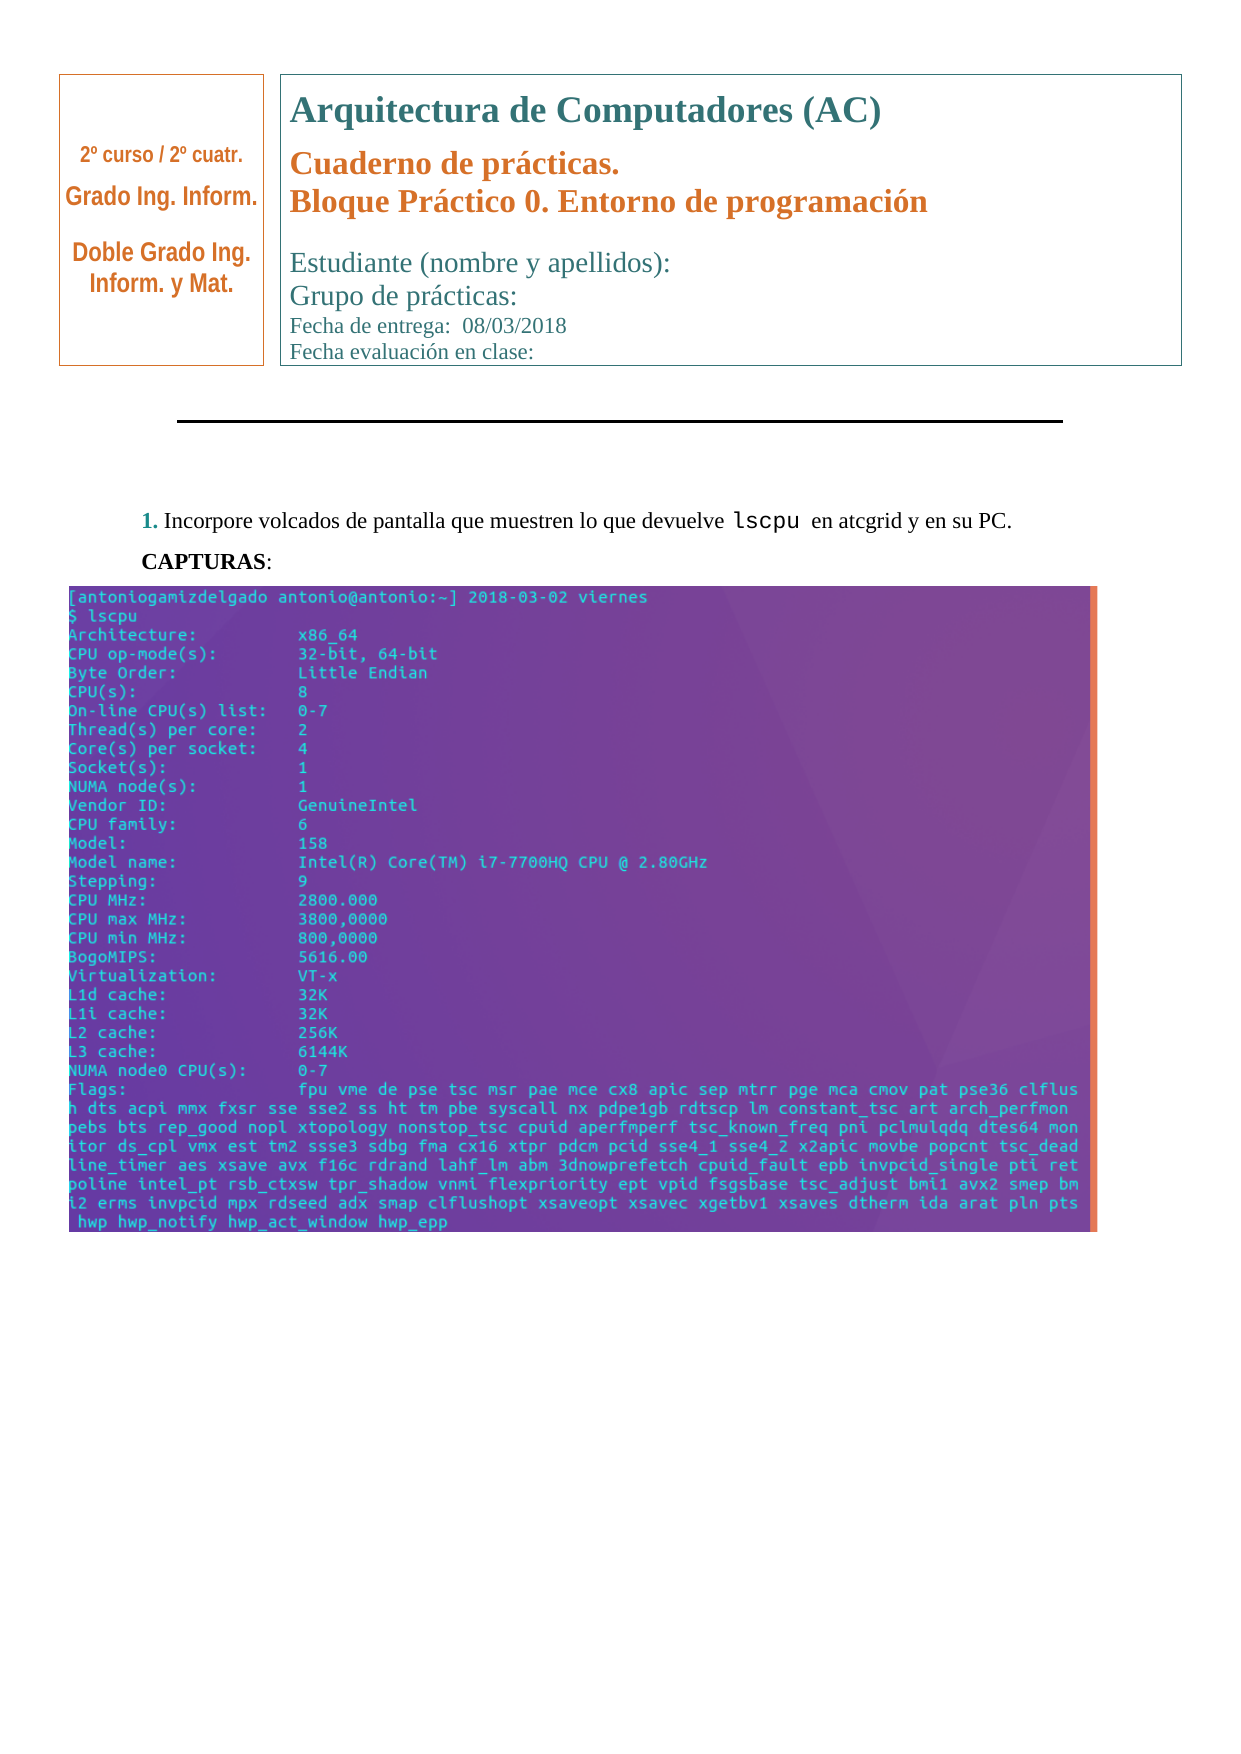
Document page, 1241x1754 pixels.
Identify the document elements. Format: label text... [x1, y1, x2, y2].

list CAPTURAS: [103, 548, 1063, 574]
table_header Arquitectura de Computadores (AC) Cuaderno de prácticas. Bloque Práctico 0. Entorno de programación Estudiante (nombre y apellidos): Grupo de prácticas: Fecha de entrega: 08/03/2018 Fecha evaluación en clase: [281, 75, 1181, 364]
table_header 2º curso / 2º cuatr. Grado Ing. Inform. Doble Grado Ing. Inform. y Mat. [60, 75, 263, 364]
list 1. Incorpore volcados de pantalla que muestren lo que devuelve lscpu en atcgrid y en su PC. [103, 507, 1063, 535]
picture [69, 586, 1098, 1232]
table_header [264, 74, 280, 364]
